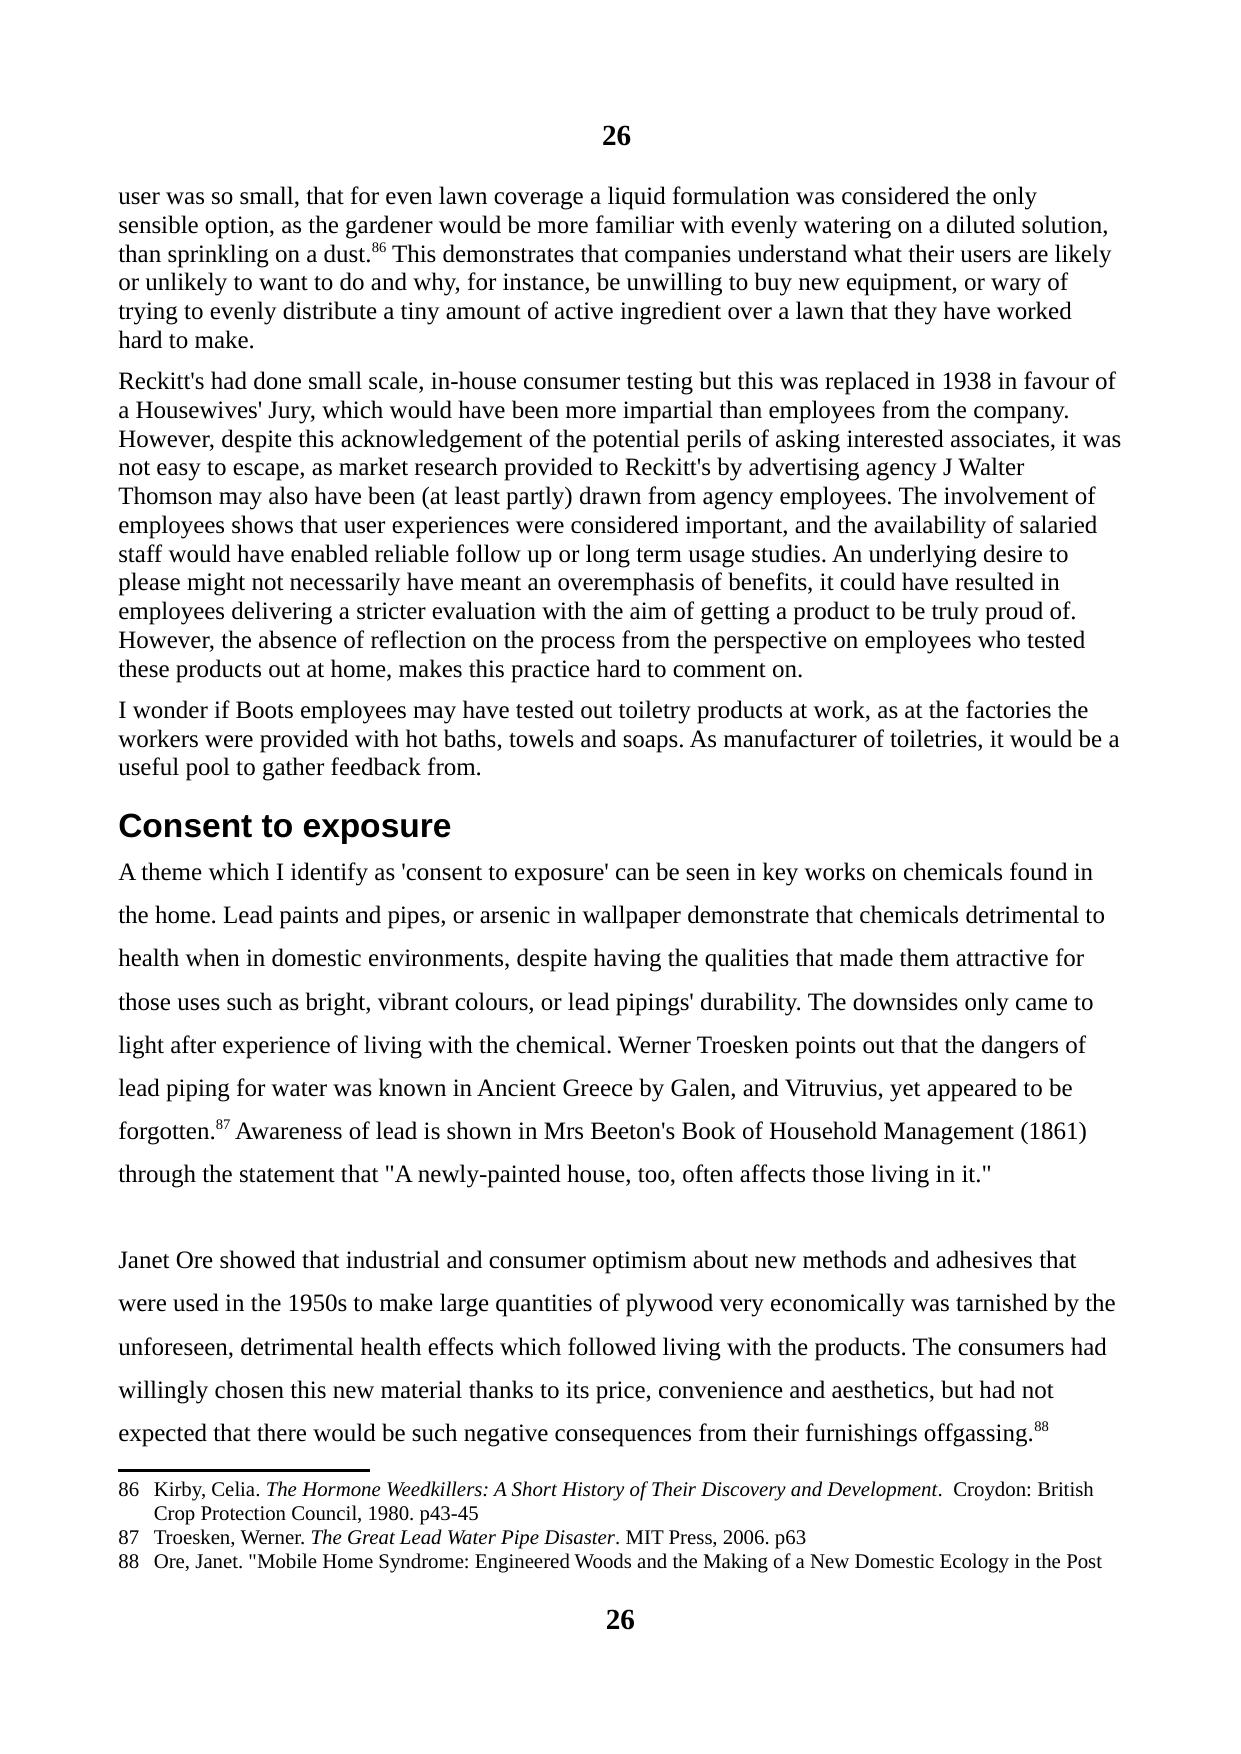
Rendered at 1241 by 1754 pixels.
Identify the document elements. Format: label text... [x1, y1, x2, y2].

subtitle Consent to exposure [118, 806, 1122, 845]
text Troesken, Werner. The Great Lead Water Pipe Disaster. MIT Press, 2006. p63 [118, 1525, 1122, 1549]
text user was so small, that for even lawn coverage a liquid formulation was considered the only sensible option, as the gardener would be more familiar with evenly watering on a diluted solution, than sprinkling on a dust. This demonstrates that companies understand what their users are likely or unlikely to want to do and why, for instance, be unwilling to buy new equipment, or wary of trying to evenly distribute a tiny amount of active ingredient over a lawn that they have worked hard to make. [118, 181, 1122, 354]
text Ore, Janet. "Mobile Home Syndrome: Engineered Woods and the Making of a New Domestic Ecology in the Post [118, 1549, 1122, 1573]
text Janet Ore showed that industrial and consumer optimism about new methods and adhesives that were used in the 1950s to make large quantities of plywood very economically was tarnished by the unforeseen, detrimental health effects which followed living with the products. The consumers had willingly chosen this new material thanks to its price, convenience and aesthetics, but had not expected that there would be such negative consequences from their furnishings offgassing. Michelle Murphy's examination of sick building syndrome in the 1980s and 1990s, again looked at the rediscovered consequences of new, synthetic furnishings in enclosed spaces. This time it was combined with construction experts who aimed to control the environment through insulation and ventilation, which is what those commissioning or using the building had wanted, but who facilitated the build up of, and exposure to, noxious chemicals, something that was unwanted, but unforeseen by the users. [118, 1245, 1122, 1447]
text A theme which I identify as 'consent to exposure' can be seen in key works on chemicals found in the home. Lead paints and pipes, or arsenic in wallpaper demonstrate that chemicals detrimental to health when in domestic environments, despite having the qualities that made them attractive for those uses such as bright, vibrant colours, or lead pipings' durability. The downsides only came to light after experience of living with the chemical. Werner Troesken points out that the dangers of lead piping for water was known in Ancient Greece by Galen, and Vitruvius, yet appeared to be forgotten. Awareness of lead is shown in Mrs Beeton's Book of Household Management (1861) through the statement that "A newly-painted house, too, often affects those living in it." [118, 857, 1122, 1188]
text Kirby, Celia. The Hormone Weedkillers: A Short History of Their Discovery and Development. Croydon: British Crop Protection Council, 1980. p43-45 [118, 1477, 1122, 1525]
text Reckitt's had done small scale, in-house consumer testing but this was replaced in 1938 in favour of a Housewives' Jury, which would have been more impartial than employees from the company. However, despite this acknowledgement of the potential perils of asking interested associates, it was not easy to escape, as market research provided to Reckitt's by advertising agency J Walter Thomson may also have been (at least partly) drawn from agency employees. The involvement of employees shows that user experiences were considered important, and the availability of salaried staff would have enabled reliable follow up or long term usage studies. An underlying desire to please might not necessarily have meant an overemphasis of benefits, it could have resulted in employees delivering a stricter evaluation with the aim of getting a product to be truly proud of. However, the absence of reflection on the process from the perspective on employees who tested these products out at home, makes this practice hard to comment on. [118, 366, 1122, 682]
text I wonder if Boots employees may have tested out toiletry products at work, as at the factories the workers were provided with hot baths, towels and soaps. As manufacturer of toiletries, it would be a useful pool to gather feedback from. [118, 695, 1122, 781]
